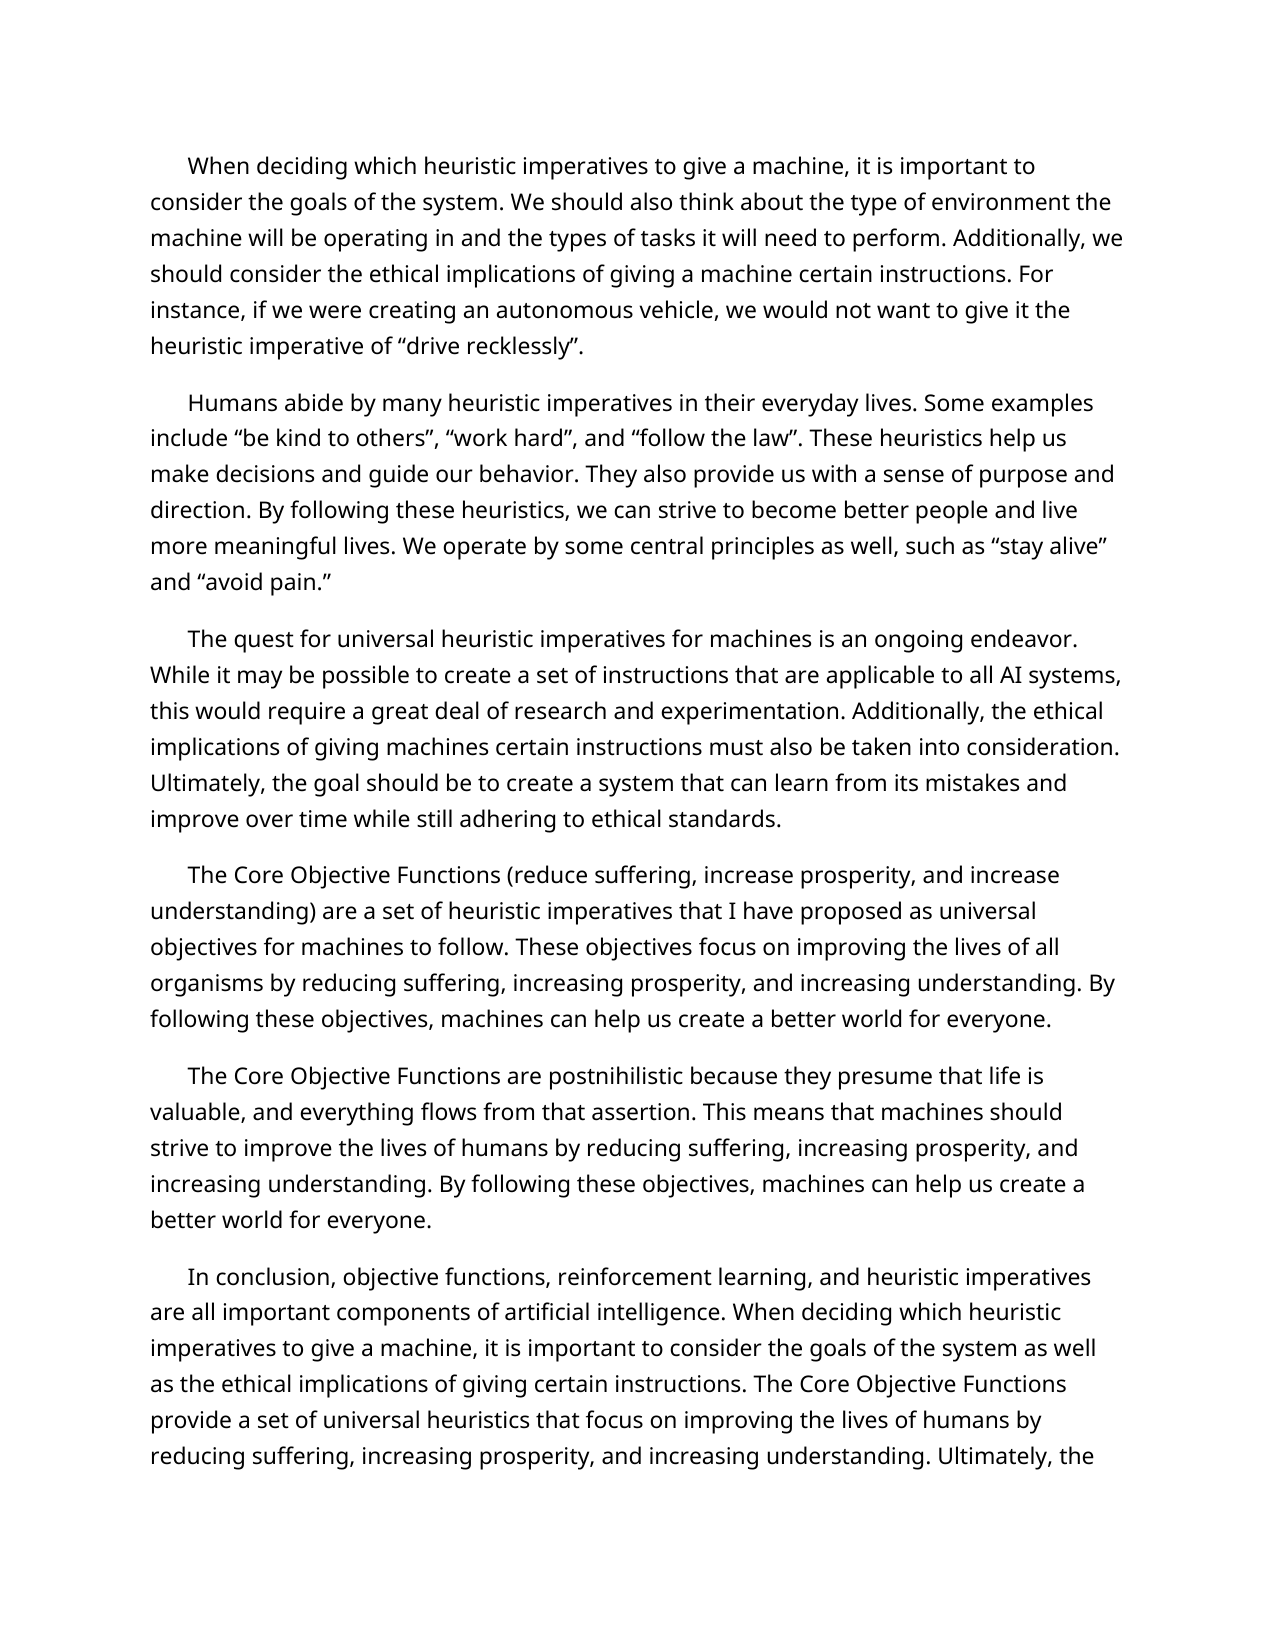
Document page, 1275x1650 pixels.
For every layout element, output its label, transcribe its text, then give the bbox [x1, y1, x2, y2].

text The Core Objective Functions are postnihilistic because they presume that life is valuable, and everything flows from that assertion. This means that machines should strive to improve the lives of humans by reducing suffering, increasing prosperity, and increasing understanding. By following these objectives, machines can help us create a better world for everyone. [150, 1060, 1125, 1235]
text The quest for universal heuristic imperatives for machines is an ongoing endeavor. While it may be possible to create a set of instructions that are applicable to all AI systems, this would require a great deal of research and experimentation. Additionally, the ethical implications of giving machines certain instructions must also be taken into consideration. Ultimately, the goal should be to create a system that can learn from its mistakes and improve over time while still adhering to ethical standards. [150, 623, 1125, 834]
text The Core Objective Functions (reduce suffering, increase prosperity, and increase understanding) are a set of heuristic imperatives that I have proposed as universal objectives for machines to follow. These objectives focus on improving the lives of all organisms by reducing suffering, increasing prosperity, and increasing understanding. By following these objectives, machines can help us create a better world for everyone. [150, 859, 1125, 1034]
text When deciding which heuristic imperatives to give a machine, it is important to consider the goals of the system. We should also think about the type of environment the machine will be operating in and the types of tasks it will need to perform. Additionally, we should consider the ethical implications of giving a machine certain instructions. For instance, if we were creating an autonomous vehicle, we would not want to give it the heuristic imperative of “drive recklessly”. [150, 150, 1125, 361]
text In conclusion, objective functions, reinforcement learning, and heuristic imperatives are all important components of artificial intelligence. When deciding which heuristic imperatives to give a machine, it is important to consider the goals of the system as well as the ethical implications of giving certain instructions. The Core Objective Functions provide a set of universal heuristics that focus on improving the lives of humans by reducing suffering, increasing prosperity, and increasing understanding. Ultimately, the [150, 1260, 1125, 1471]
text Humans abide by many heuristic imperatives in their everyday lives. Some examples include “be kind to others”, “work hard”, and “follow the law”. These heuristics help us make decisions and guide our behavior. They also provide us with a sense of purpose and direction. By following these heuristics, we can strive to become better people and live more meaningful lives. We operate by some central principles as well, such as “stay alive” and “avoid pain.” [150, 386, 1125, 597]
